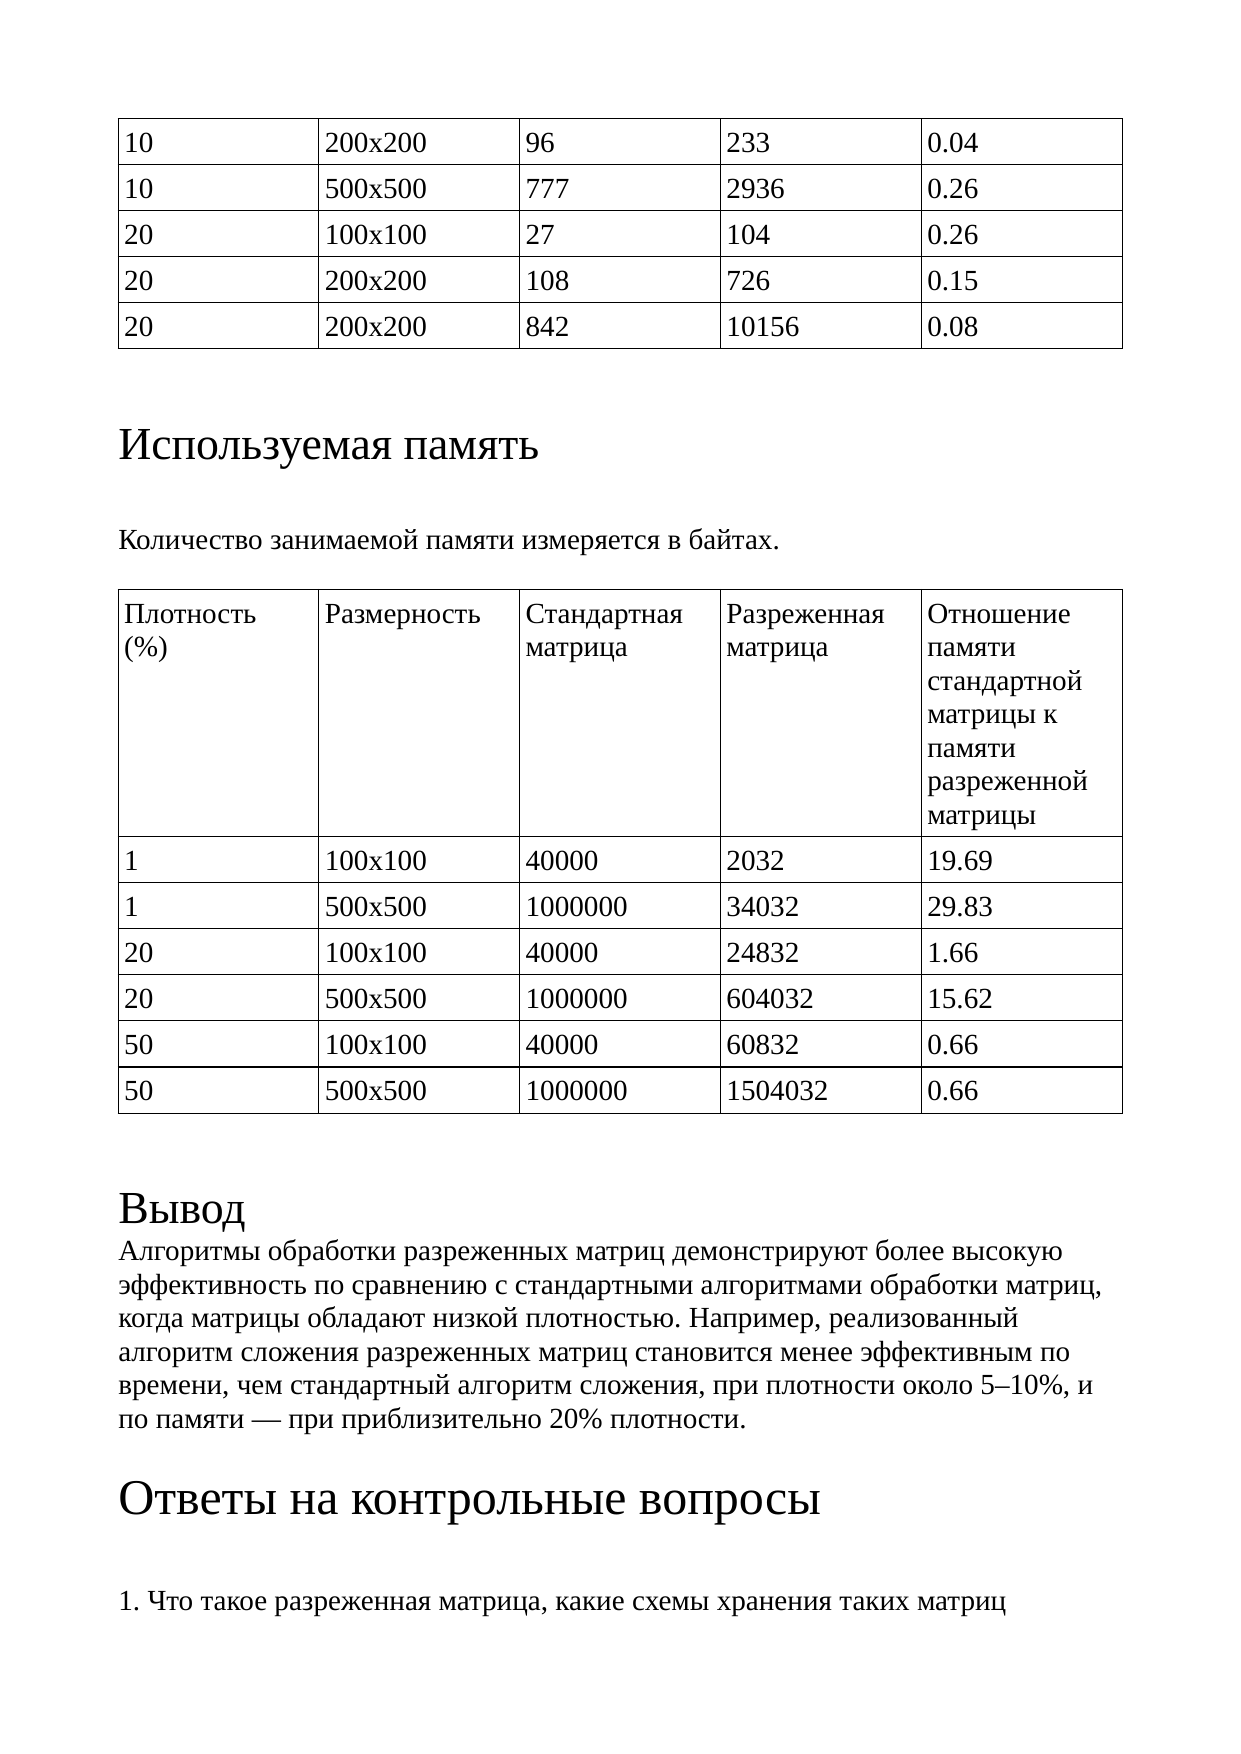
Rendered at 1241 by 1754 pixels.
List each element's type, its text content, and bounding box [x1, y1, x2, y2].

table_cell 0.66 [922, 1068, 1122, 1112]
table_cell 50 [119, 1068, 318, 1112]
table_cell 500x500 [319, 883, 519, 928]
table_cell 10 [119, 119, 318, 164]
table_cell 200x200 [319, 303, 519, 348]
table_cell 27 [520, 211, 720, 256]
table_cell 40000 [520, 929, 720, 974]
table_cell 0.26 [922, 165, 1122, 210]
table_cell 500x500 [319, 165, 519, 210]
table_cell 104 [721, 211, 921, 256]
text Вывод [118, 1181, 1122, 1233]
table_cell 96 [520, 119, 720, 164]
table_cell 20 [119, 211, 318, 256]
table_header Стандартная матрица [520, 590, 720, 836]
table_cell 50 [119, 1021, 318, 1066]
table_cell 10156 [721, 303, 921, 348]
table_header Размерность [319, 590, 519, 836]
table_cell 10 [119, 165, 318, 210]
table_cell 1 [119, 837, 318, 882]
table_cell 34032 [721, 883, 921, 928]
text 1. Что такое разреженная матрица, какие схемы хранения таких матриц [118, 1583, 1122, 1617]
text Количество занимаемой памяти измеряется в байтах. [118, 522, 1122, 555]
table_cell 0.26 [922, 211, 1122, 256]
table_cell 19.69 [922, 837, 1122, 882]
table_cell 15.62 [922, 975, 1122, 1020]
table_cell 20 [119, 975, 318, 1020]
table_cell 100x100 [319, 211, 519, 256]
text Ответы на контрольные вопросы [118, 1468, 1122, 1526]
table_header Разреженная матрица [721, 590, 921, 836]
table_cell 500x500 [319, 975, 519, 1020]
text Используемая память [118, 416, 1122, 469]
table_cell 726 [721, 257, 921, 302]
table_cell 2032 [721, 837, 921, 882]
table_cell 842 [520, 303, 720, 348]
table_cell 2936 [721, 165, 921, 210]
table_cell 233 [721, 119, 921, 164]
table_header Плотность (%) [119, 590, 318, 836]
table_cell 40000 [520, 837, 720, 882]
table_cell 100x100 [319, 929, 519, 974]
table_cell 1000000 [520, 975, 720, 1020]
table_cell 20 [119, 303, 318, 348]
table_cell 777 [520, 165, 720, 210]
table_cell 100x100 [319, 1021, 519, 1066]
text Алгоритмы обработки разреженных матриц демонстрируют более высокую эффективность по сравнению с стандартными алгоритмами обработки матриц, когда матрицы обладают низкой плотностью. Например, реализованный алгоритм сложения разреженных матриц становится менее эффективным по времени, чем стандартный алгоритм сложения, при плотности около 5–10%, и по памяти — при приблизительно 20% плотности. [118, 1233, 1122, 1434]
table_cell 200x200 [319, 257, 519, 302]
table_cell 108 [520, 257, 720, 302]
table_cell 24832 [721, 929, 921, 974]
table_cell 0.15 [922, 257, 1122, 302]
table_cell 604032 [721, 975, 921, 1020]
table_cell 0.08 [922, 303, 1122, 348]
table_cell 0.66 [922, 1021, 1122, 1066]
table_header Отношение памяти стандартной матрицы к памяти разреженной матрицы [922, 590, 1122, 836]
table_cell 29.83 [922, 883, 1122, 928]
table_cell 1000000 [520, 883, 720, 928]
table_cell 200x200 [319, 119, 519, 164]
table_cell 1000000 [520, 1068, 720, 1112]
table_cell 20 [119, 257, 318, 302]
table_cell 0.04 [922, 119, 1122, 164]
table_cell 20 [119, 929, 318, 974]
table_cell 500x500 [319, 1068, 519, 1112]
table_cell 1.66 [922, 929, 1122, 974]
table_cell 1 [119, 883, 318, 928]
table_cell 1504032 [721, 1068, 921, 1112]
table_cell 60832 [721, 1021, 921, 1066]
table_cell 100x100 [319, 837, 519, 882]
table_cell 40000 [520, 1021, 720, 1066]
